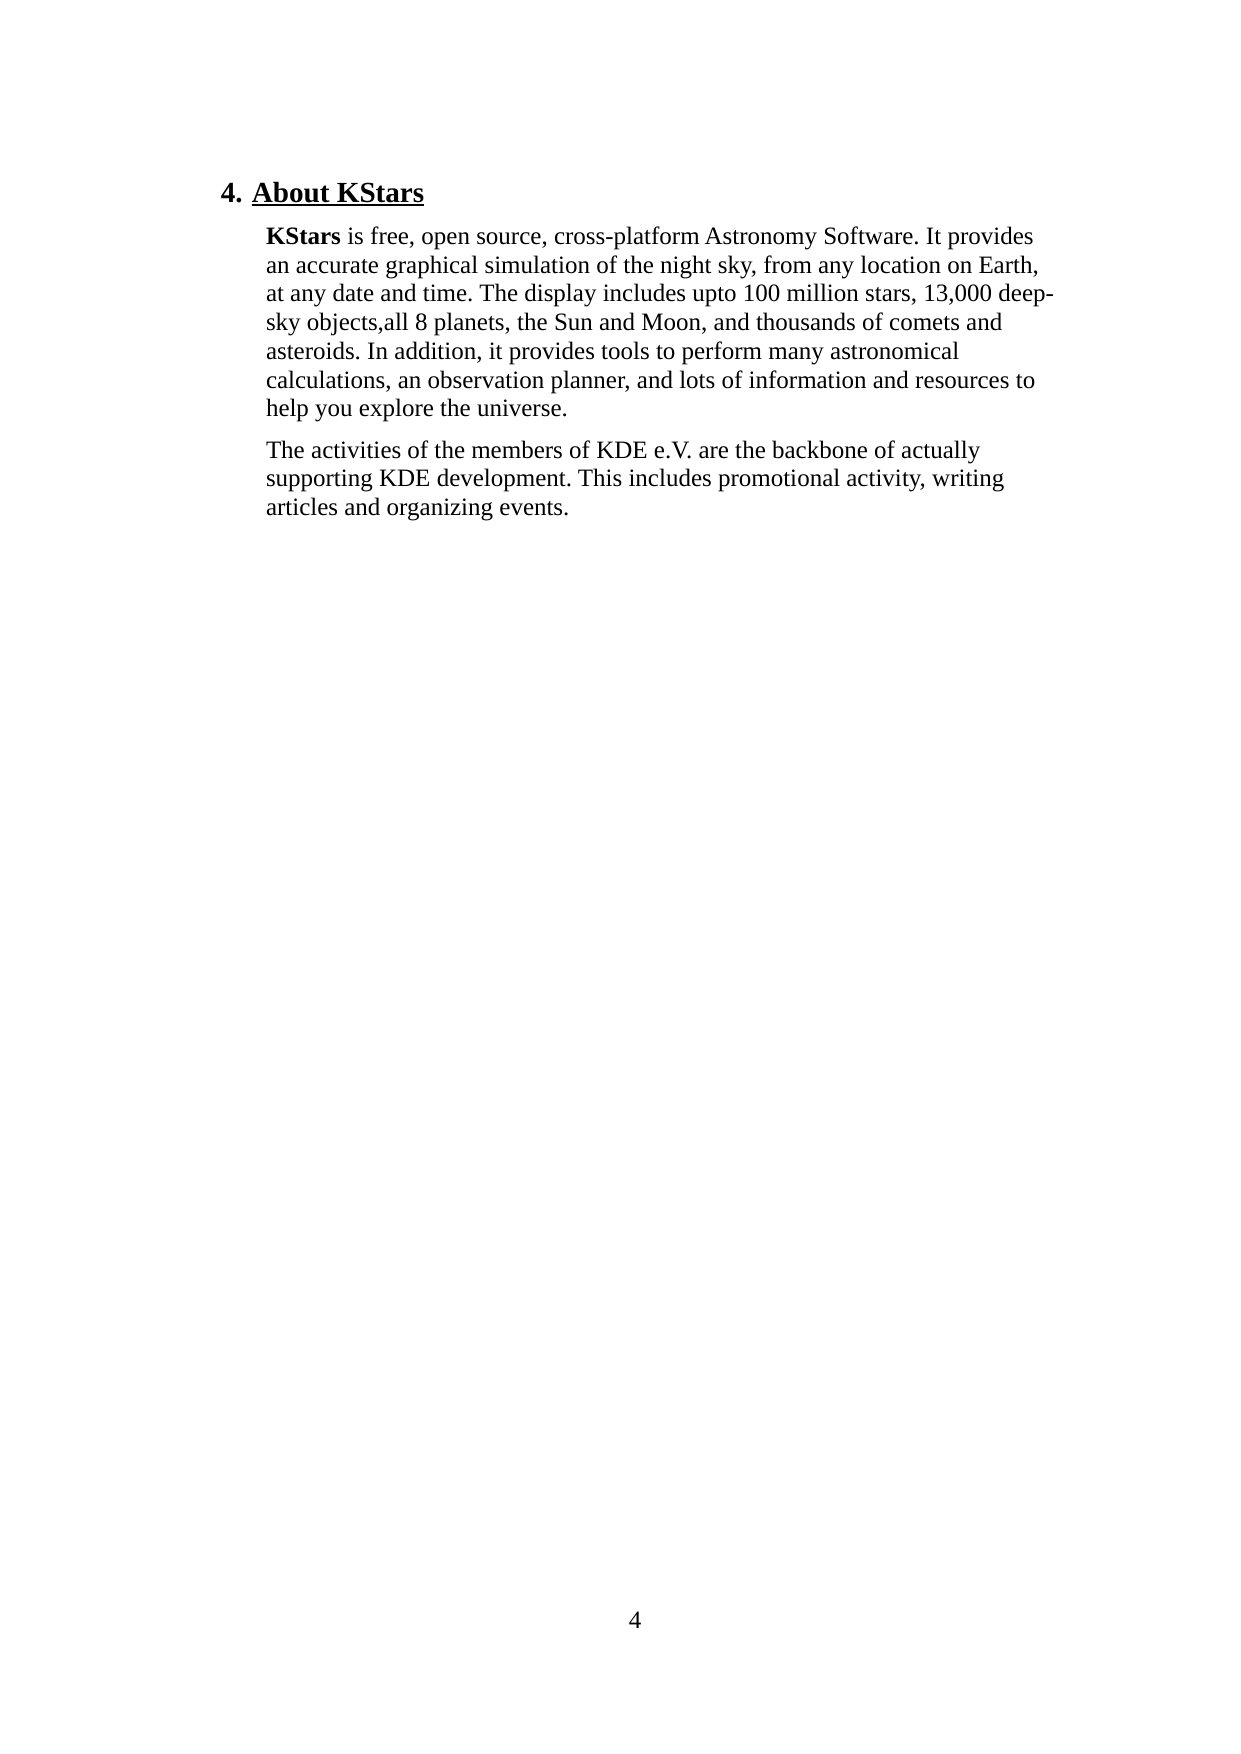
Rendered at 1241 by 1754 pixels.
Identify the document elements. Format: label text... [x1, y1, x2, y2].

subtitle About KStars [221, 175, 1063, 208]
text KStars is free, open source, cross-platform Astronomy Software. It provides an accurate graphical simulation of the night sky, from any location on Earth, at any date and time. The display includes upto 100 million stars, 13,000 deep-sky objects,all 8 planets, the Sun and Moon, and thousands of comets and asteroids. In addition, it provides tools to perform many astronomical calculations, an observation planner, and lots of information and resources to help you explore the universe. [266, 221, 1063, 422]
text The activities of the members of KDE e.V. are the backbone of actually supporting KDE development. This includes promotional activity, writing articles and organizing events. [266, 435, 1063, 521]
